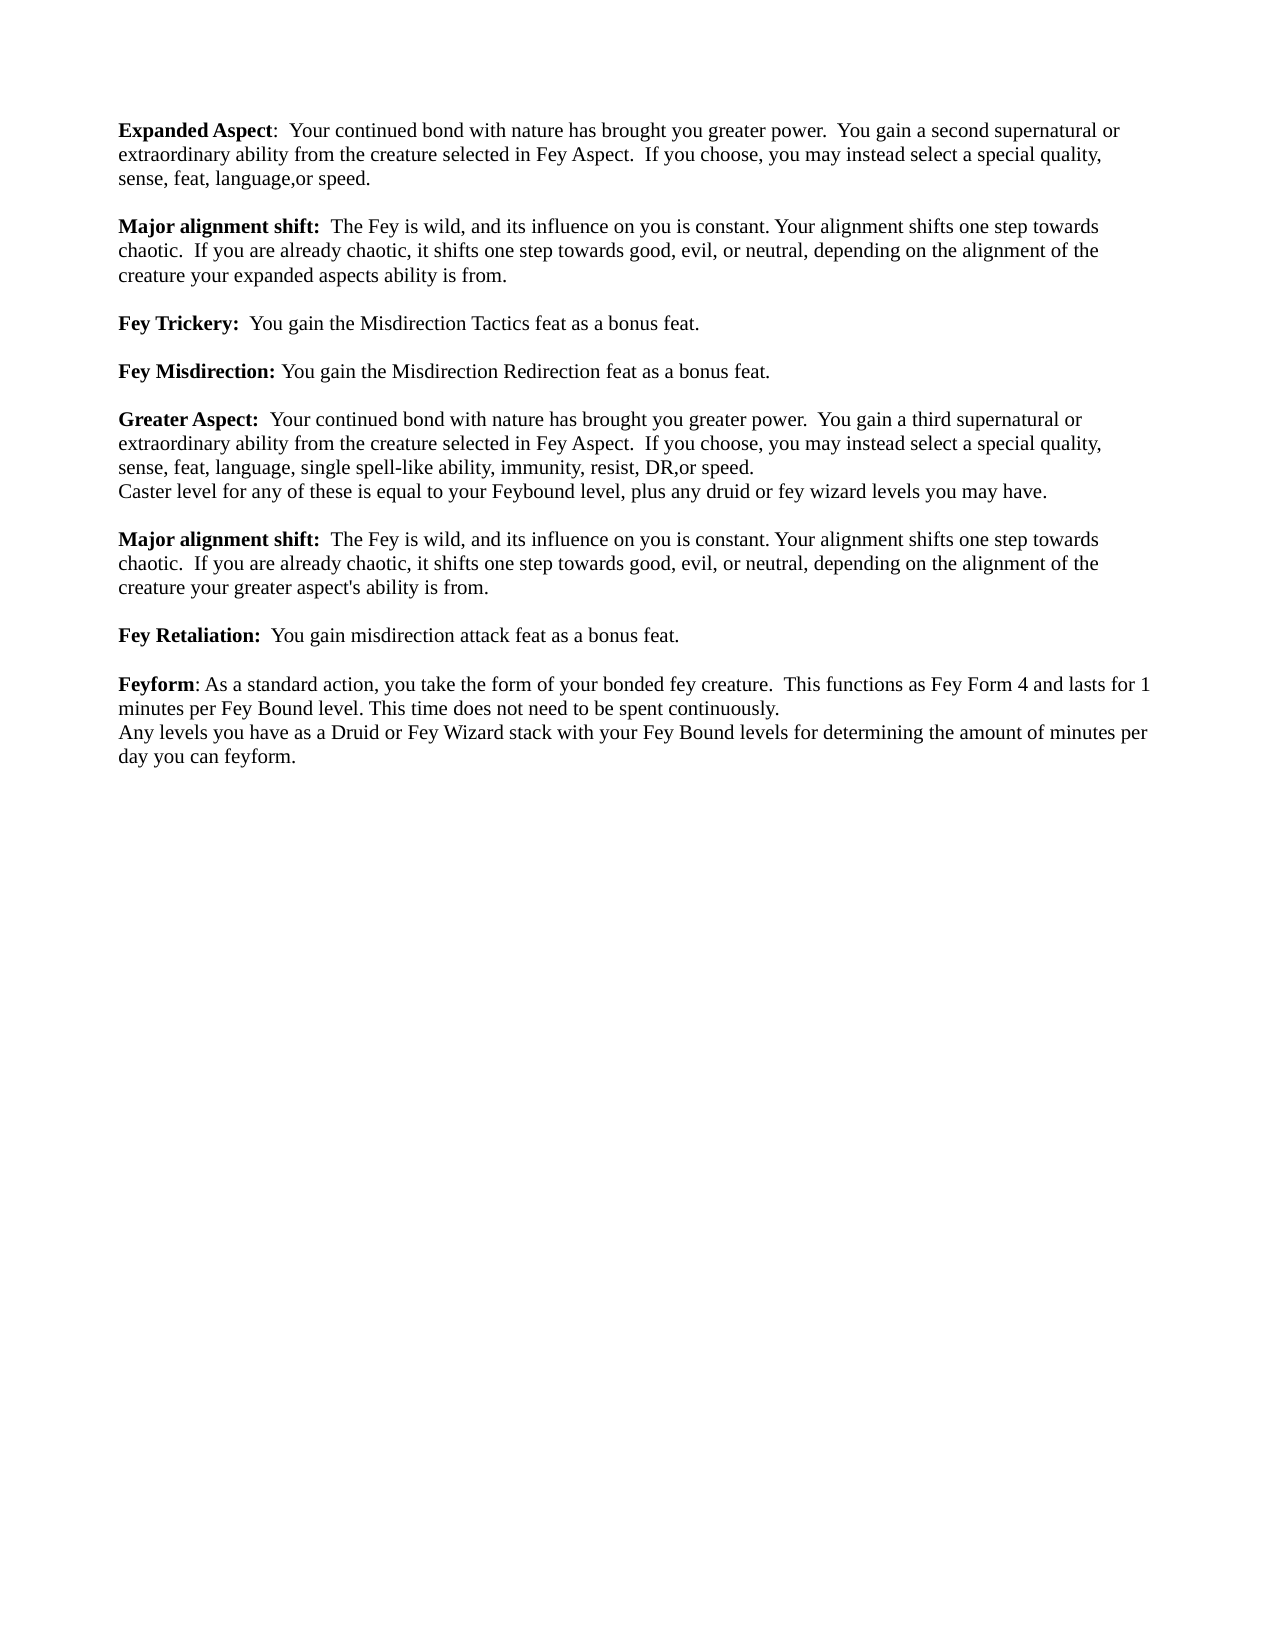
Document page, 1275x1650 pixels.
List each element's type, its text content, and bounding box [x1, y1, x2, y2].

text Feyform: As a standard action, you take the form of your bonded fey creature. This functions as Fey Form 4 and lasts for 1 minutes per Fey Bound level. This time does not need to be spent continuously. [118, 672, 1157, 720]
text Fey Retaliation: You gain misdirection attack feat as a bonus feat. [118, 623, 1157, 647]
text Any levels you have as a Druid or Fey Wizard stack with your Fey Bound levels for determining the amount of minutes per day you can feyform. [118, 720, 1157, 768]
text Fey Trickery: You gain the Misdirection Tactics feat as a bonus feat. [118, 311, 1157, 335]
text Greater Aspect: Your continued bond with nature has brought you greater power. You gain a third supernatural or extraordinary ability from the creature selected in Fey Aspect. If you choose, you may instead select a special quality, sense, feat, language, single spell-like ability, immunity, resist, DR,or speed. Caster level for any of these is equal to your Feybound level, plus any druid or fey wizard levels you may have. [118, 407, 1157, 503]
text Major alignment shift: The Fey is wild, and its influence on you is constant. Your alignment shifts one step towards chaotic. If you are already chaotic, it shifts one step towards good, evil, or neutral, depending on the alignment of the creature your greater aspect's ability is from. [118, 527, 1157, 599]
text Fey Misdirection: You gain the Misdirection Redirection feat as a bonus feat. [118, 359, 1157, 383]
text Major alignment shift: The Fey is wild, and its influence on you is constant. Your alignment shifts one step towards chaotic. If you are already chaotic, it shifts one step towards good, evil, or neutral, depending on the alignment of the creature your expanded aspects ability is from. [118, 214, 1157, 287]
text Expanded Aspect: Your continued bond with nature has brought you greater power. You gain a second supernatural or extraordinary ability from the creature selected in Fey Aspect. If you choose, you may instead select a special quality, sense, feat, language,or speed. [118, 118, 1157, 190]
